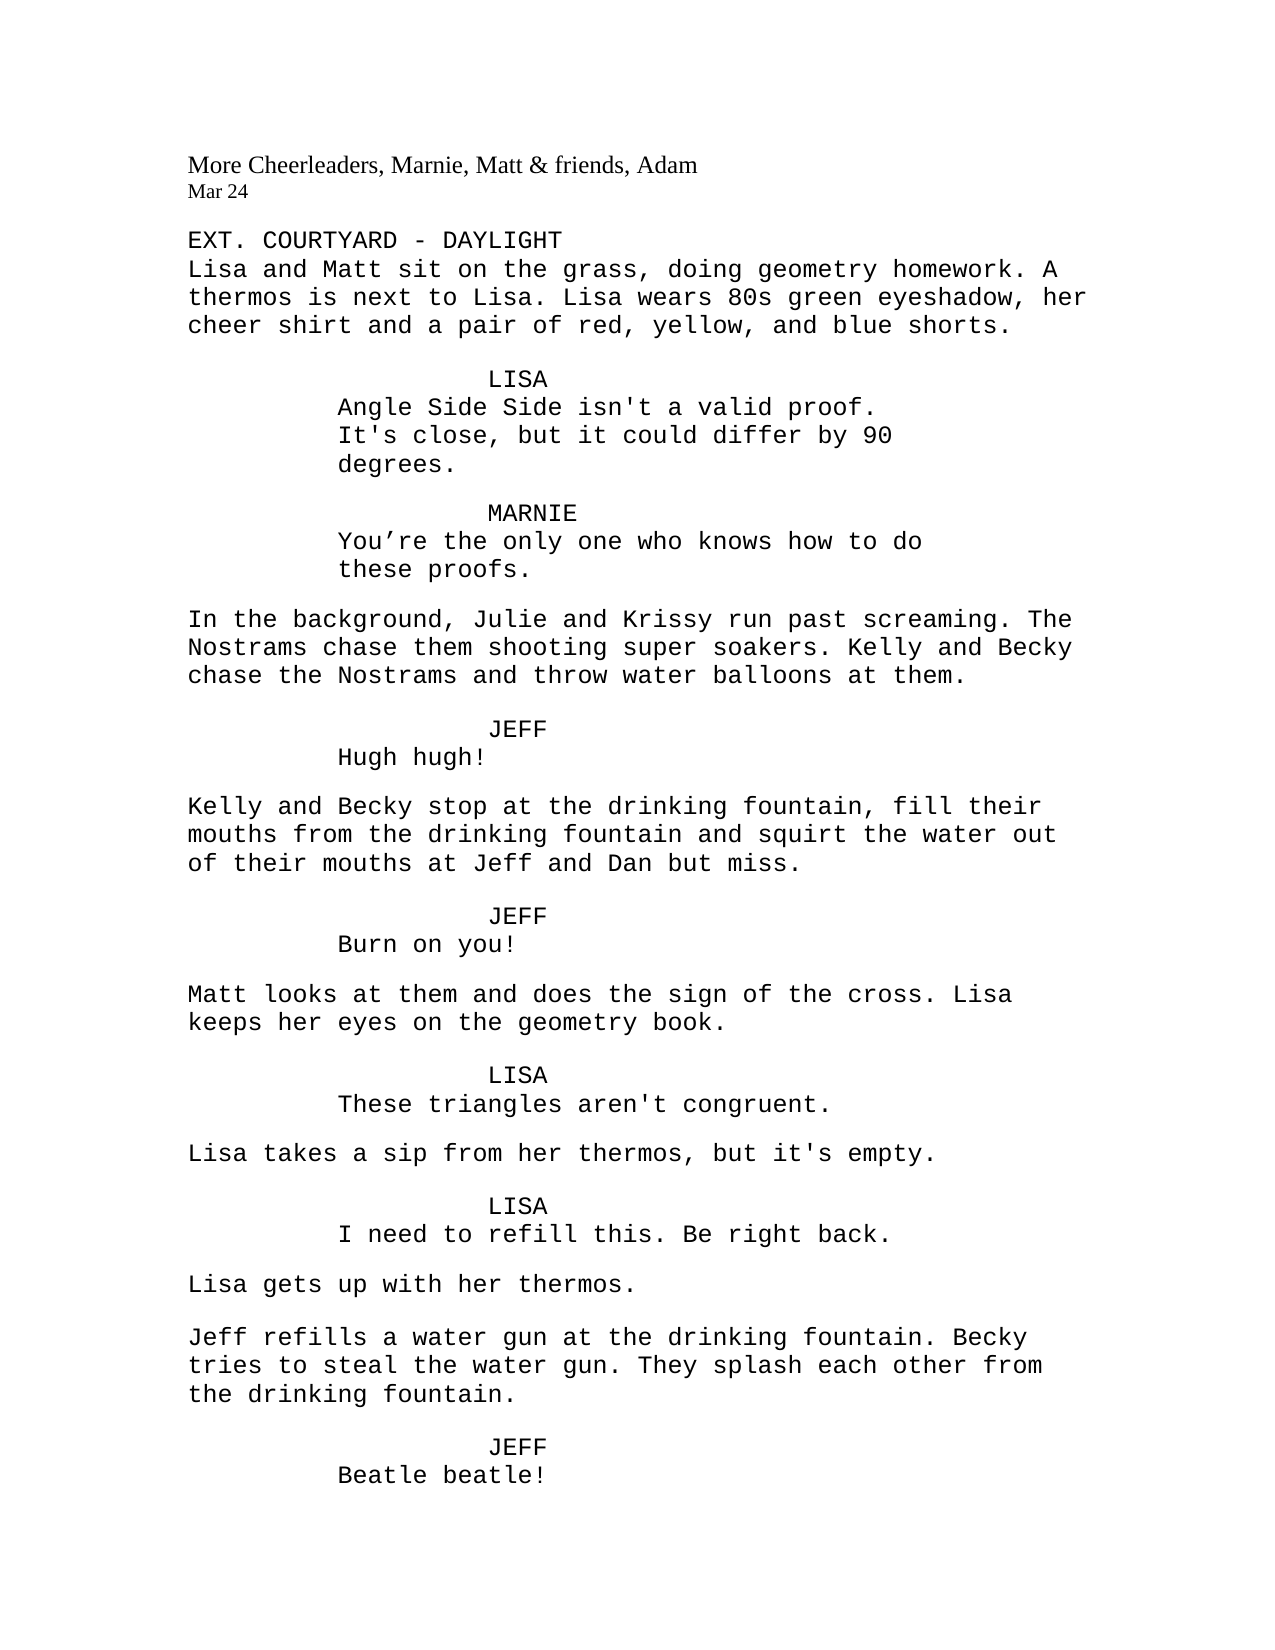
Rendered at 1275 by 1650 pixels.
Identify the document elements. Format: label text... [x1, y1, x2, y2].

text JEFF [187, 716, 1087, 744]
subtitle EXT. COURTYARD - DAYLIGHT [187, 228, 1087, 256]
text Lisa gets up with her thermos. [187, 1271, 1087, 1299]
text JEFF [187, 1434, 1087, 1463]
text Angle Side Side isn't a valid proof. It's close, but it could differ by 90 degrees. [337, 394, 937, 479]
text You’re the only one who knows how to do these proofs. [337, 529, 937, 585]
text Matt looks at them and does the sign of the cross. Lisa keeps her eyes on the geometry book. [187, 981, 1087, 1038]
text LISA [187, 1063, 1087, 1091]
subtitle More Cheerleaders, Marnie, Matt & friends, Adam [187, 150, 1087, 179]
text Mar 24 [187, 179, 1087, 203]
text These triangles aren't congruent. [337, 1091, 937, 1119]
text Burn on you! [337, 932, 937, 960]
text LISA [187, 366, 1087, 394]
text In the background, Julie and Krissy run past screaming. The Nostrams chase them shooting super soakers. Kelly and Becky chase the Nostrams and throw water balloons at them. [187, 606, 1087, 691]
text Beatle beatle! [337, 1463, 937, 1491]
text Hugh hugh! [337, 744, 937, 773]
text Lisa and Matt sit on the grass, doing geometry homework. A thermos is next to Lisa. Lisa wears 80s green eyeshadow, her cheer shirt and a pair of red, yellow, and blue shorts. [187, 256, 1087, 341]
text Kelly and Becky stop at the drinking fountain, fill their mouths from the drinking fountain and squirt the water out of their mouths at Jeff and Dan but miss. [187, 794, 1087, 879]
text I need to refill this. Be right back. [337, 1222, 937, 1250]
text LISA [187, 1194, 1087, 1222]
text Jeff refills a water gun at the drinking fountain. Becky tries to steal the water gun. They splash each other from the drinking fountain. [187, 1324, 1087, 1409]
text JEFF [187, 904, 1087, 932]
text MARNIE [187, 500, 1087, 529]
text Lisa takes a sip from her thermos, but it's empty. [187, 1140, 1087, 1169]
